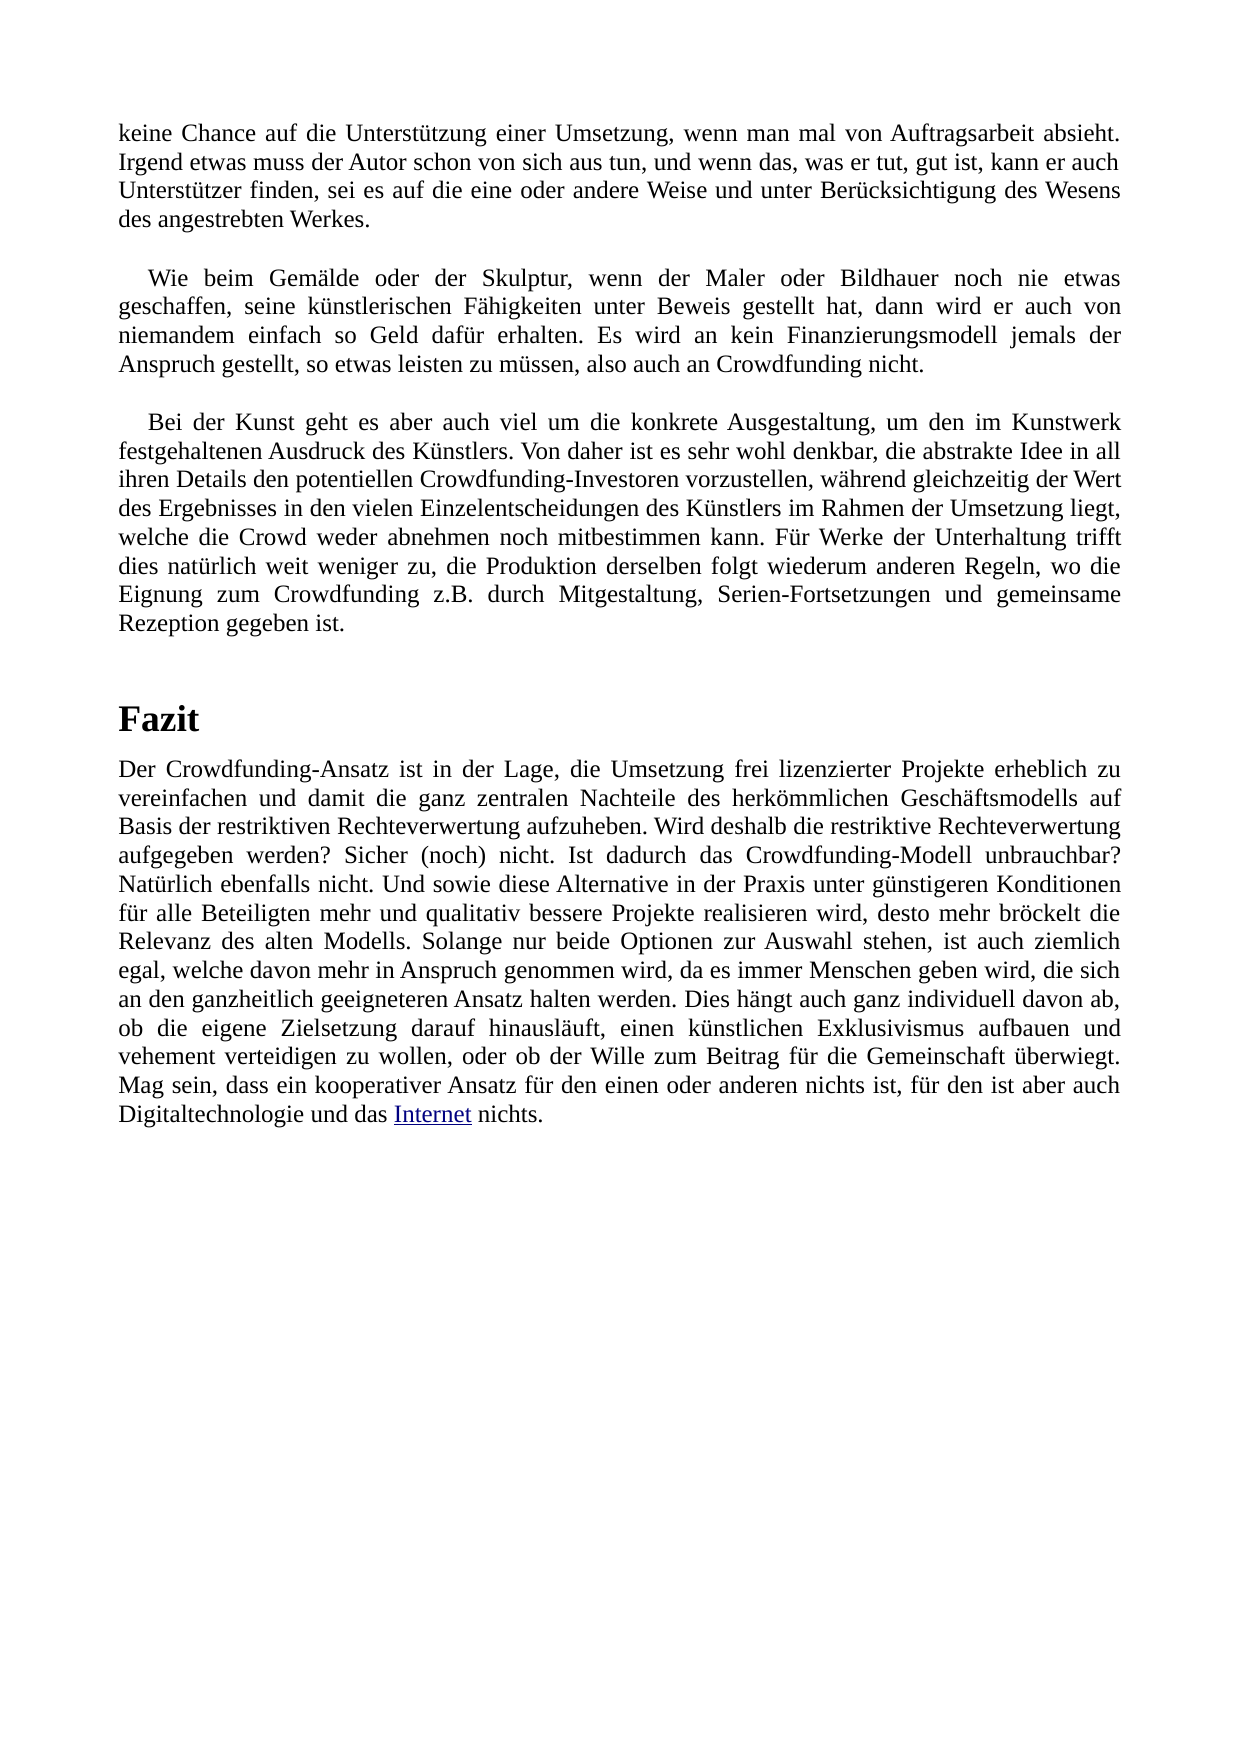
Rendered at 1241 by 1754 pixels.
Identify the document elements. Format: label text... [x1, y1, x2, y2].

subtitle Fazit [118, 696, 1122, 739]
text Bei der Kunst geht es aber auch viel um die konkrete Ausgestaltung, um den im Kunstwerk festgehaltenen Ausdruck des Künstlers. Von daher ist es sehr wohl denkbar, die abstrakte Idee in all ihren Details den potentiellen Crowdfunding-Investoren vorzustellen, während gleichzeitig der Wert des Ergebnisses in den vielen Einzelentscheidungen des Künstlers im Rahmen der Umsetzung liegt, welche die Crowd weder abnehmen noch mitbestimmen kann. Für Werke der Unterhaltung trifft dies natürlich weit weniger zu, die Produktion derselben folgt wiederum anderen Regeln, wo die Eignung zum Crowdfunding z.B. durch Mitgestaltung, Serien-Fortsetzungen und gemeinsame Rezeption gegeben ist. [118, 407, 1122, 637]
text Der Crowdfunding-Ansatz ist in der Lage, die Umsetzung frei lizenzierter Projekte erheblich zu vereinfachen und damit die ganz zentralen Nachteile des herkömmlichen Geschäftsmodells auf Basis der restriktiven Rechteverwertung aufzuheben. Wird deshalb die restriktive Rechteverwertung aufgegeben werden? Sicher (noch) nicht. Ist dadurch das Crowdfunding-Modell unbrauchbar? Natürlich ebenfalls nicht. Und sowie diese Alternative in der Praxis unter günstigeren Konditionen für alle Beteiligten mehr und qualitativ bessere Projekte realisieren wird, desto mehr bröckelt die Relevanz des alten Modells. Solange nur beide Optionen zur Auswahl stehen, ist auch ziemlich egal, welche davon mehr in Anspruch genommen wird, da es immer Menschen geben wird, die sich an den ganzheitlich geeigneteren Ansatz halten werden. Dies hängt auch ganz individuell davon ab, ob die eigene Zielsetzung darauf hinausläuft, einen künstlichen Exklusivismus aufbauen und vehement verteidigen zu wollen, oder ob der Wille zum Beitrag für die Gemeinschaft überwiegt. Mag sein, dass ein kooperativer Ansatz für den einen oder anderen nichts ist, für den ist aber auch Digitaltechnologie und das Internet nichts. [118, 754, 1122, 1128]
text keine Chance auf die Unterstützung einer Umsetzung, wenn man mal von Auftragsarbeit absieht. Irgend etwas muss der Autor schon von sich aus tun, und wenn das, was er tut, gut ist, kann er auch Unterstützer finden, sei es auf die eine oder andere Weise und unter Berücksichtigung des Wesens des angestrebten Werkes. [118, 118, 1122, 233]
text Wie beim Gemälde oder der Skulptur, wenn der Maler oder Bildhauer noch nie etwas geschaffen, seine künstlerischen Fähigkeiten unter Beweis gestellt hat, dann wird er auch von niemandem einfach so Geld dafür erhalten. Es wird an kein Finanzierungsmodell jemals der Anspruch gestellt, so etwas leisten zu müssen, also auch an Crowdfunding nicht. [118, 263, 1122, 378]
